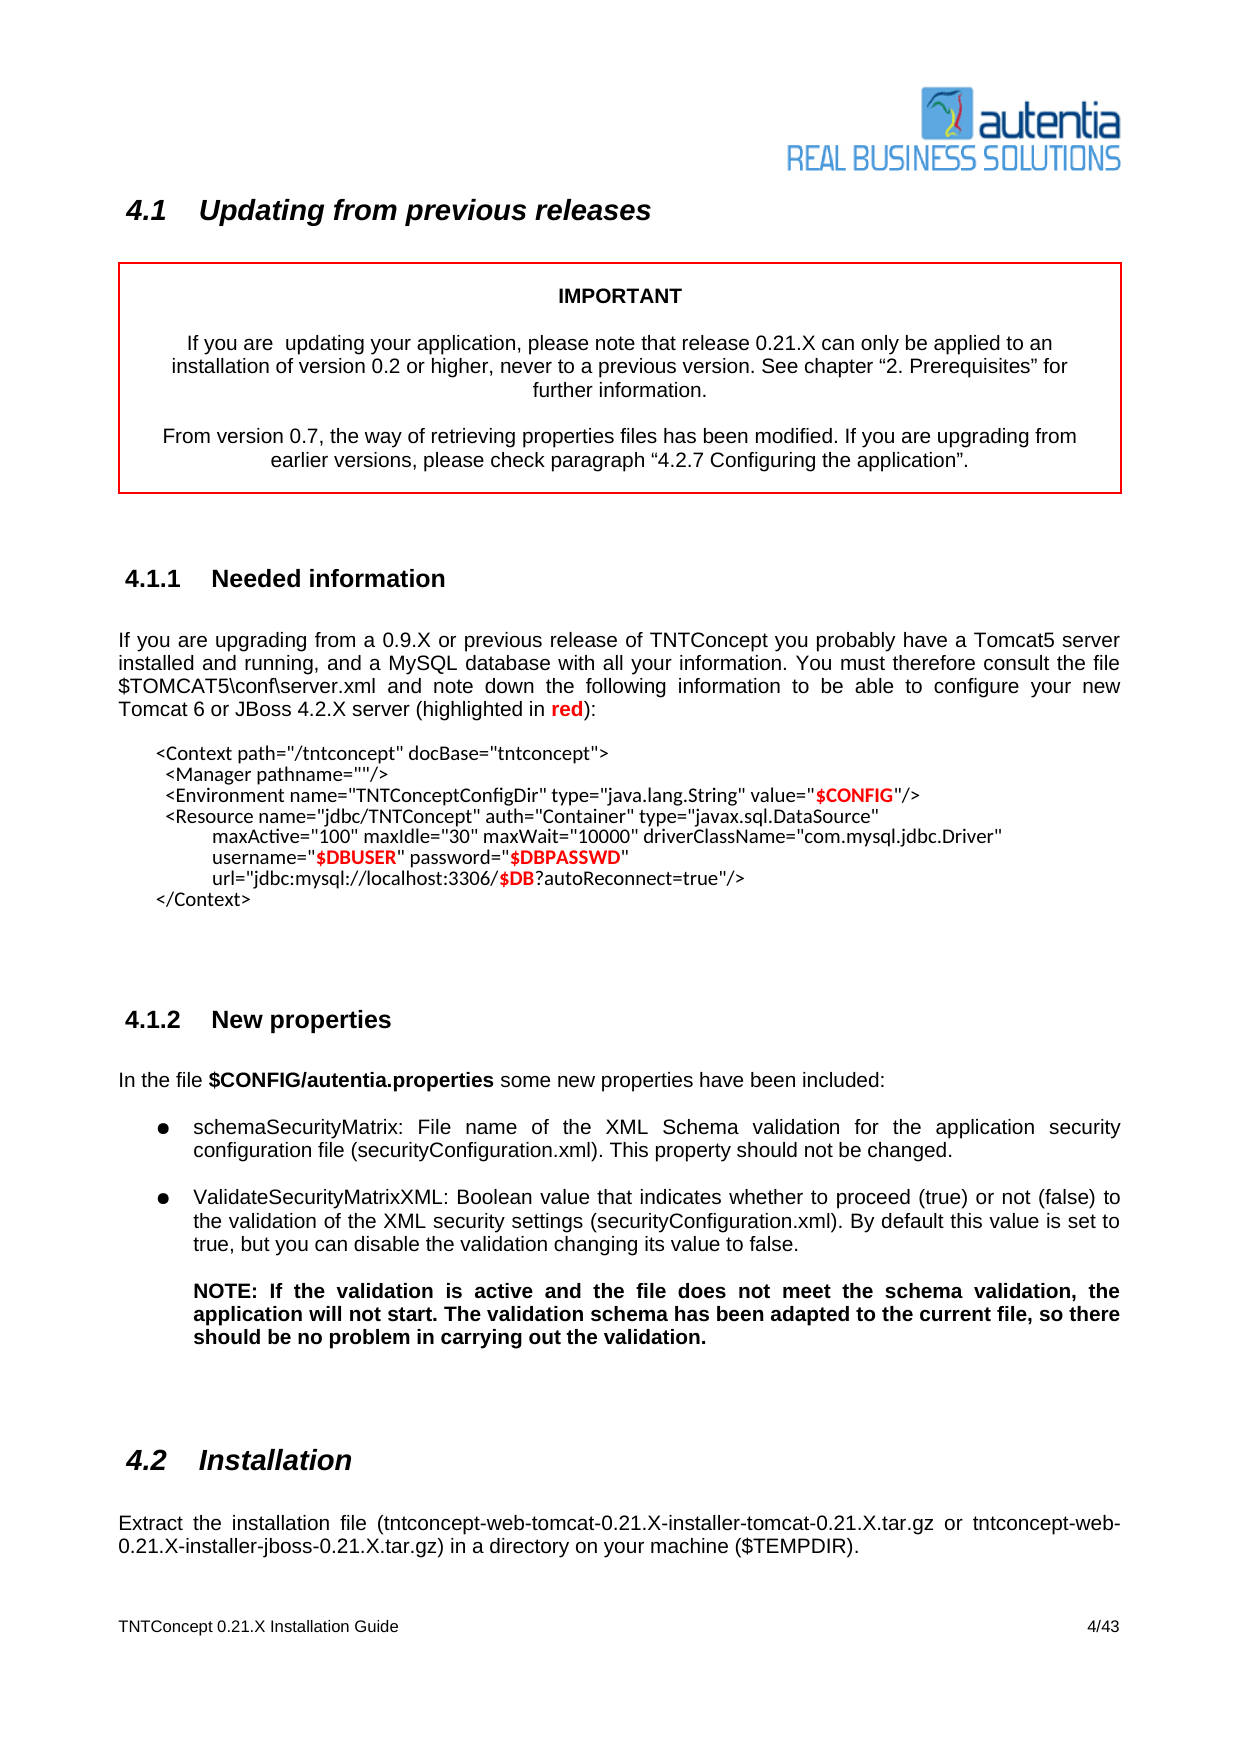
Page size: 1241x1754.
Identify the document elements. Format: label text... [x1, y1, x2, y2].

text </Context> [118, 891, 1122, 912]
subtitle New properties [118, 1006, 1122, 1033]
text <Manager pathname=""/> [118, 766, 1122, 787]
picture [782, 85, 1123, 178]
subtitle Installation [118, 1443, 1122, 1476]
text <Resource name="jdbc/TNTConcept" auth="Container" type="javax.sql.DataSource" [118, 807, 1122, 828]
text maxActive="100" maxIdle="30" maxWait="10000" driverClassName="com.mysql.jdbc.Driver" [118, 828, 1122, 849]
text <Environment name="TNTConceptConfigDir" type="java.lang.String" value="$CONFIG"/> [118, 787, 1122, 807]
subtitle Updating from previous releases [118, 194, 1122, 227]
text From version 0.7, the way of retrieving properties files has been modified. If you are upgrading from earlier versions, please check paragraph “4.2.7 Configuring the application”. [120, 402, 1120, 492]
text In the file $CONFIG/autentia.properties some new properties have been included: [118, 1069, 1122, 1092]
text IMPORTANT [120, 264, 1120, 308]
subtitle Needed information [118, 565, 1122, 593]
text If you are upgrading from a 0.9.X or previous release of TNTConcept you probably have a Tomcat5 server installed and running, and a MySQL database with all your information. You must therefore consult the file $TOMCAT5\conf\server.xml and note down the following information to be able to configure your new Tomcat 6 or JBoss 4.2.X server (highlighted in red): [118, 628, 1122, 721]
text If you are updating your application, please note that release 0.21.X can only be applied to an installation of version 0.2 or higher, never to a previous version. See chapter “2. Prerequisites” for further information. [120, 309, 1120, 401]
list schemaSecurityMatrix: File name of the XML Schema validation for the application security configuration file (securityConfiguration.xml). This property should not be changed. [156, 1116, 1122, 1162]
text username="$DBUSER" password="$DBPASSWD" [118, 849, 1122, 870]
list ValidateSecurityMatrixXML: Boolean value that indicates whether to proceed (true) or not (false) to the validation of the XML security settings (securityConfiguration.xml). By default this value is set to true, but you can disable the validation changing its value to false. [156, 1186, 1122, 1256]
text Extract the installation file (tntconcept-web-tomcat-0.21.X-installer-tomcat-0.21.X.tar.gz or tntconcept-web-0.21.X-installer-jboss-0.21.X.tar.gz) in a directory on your machine ($TEMPDIR). [118, 1511, 1122, 1558]
text url="jdbc:mysql://localhost:3306/$DB?autoReconnect=true"/> [118, 870, 1122, 891]
list NOTE: If the validation is active and the file does not meet the schema validation, the application will not start. The validation schema has been adapted to the current file, so there should be no problem in carrying out the validation. [156, 1279, 1122, 1349]
text <Context path="/tntconcept" docBase="tntconcept"> [118, 745, 1122, 766]
